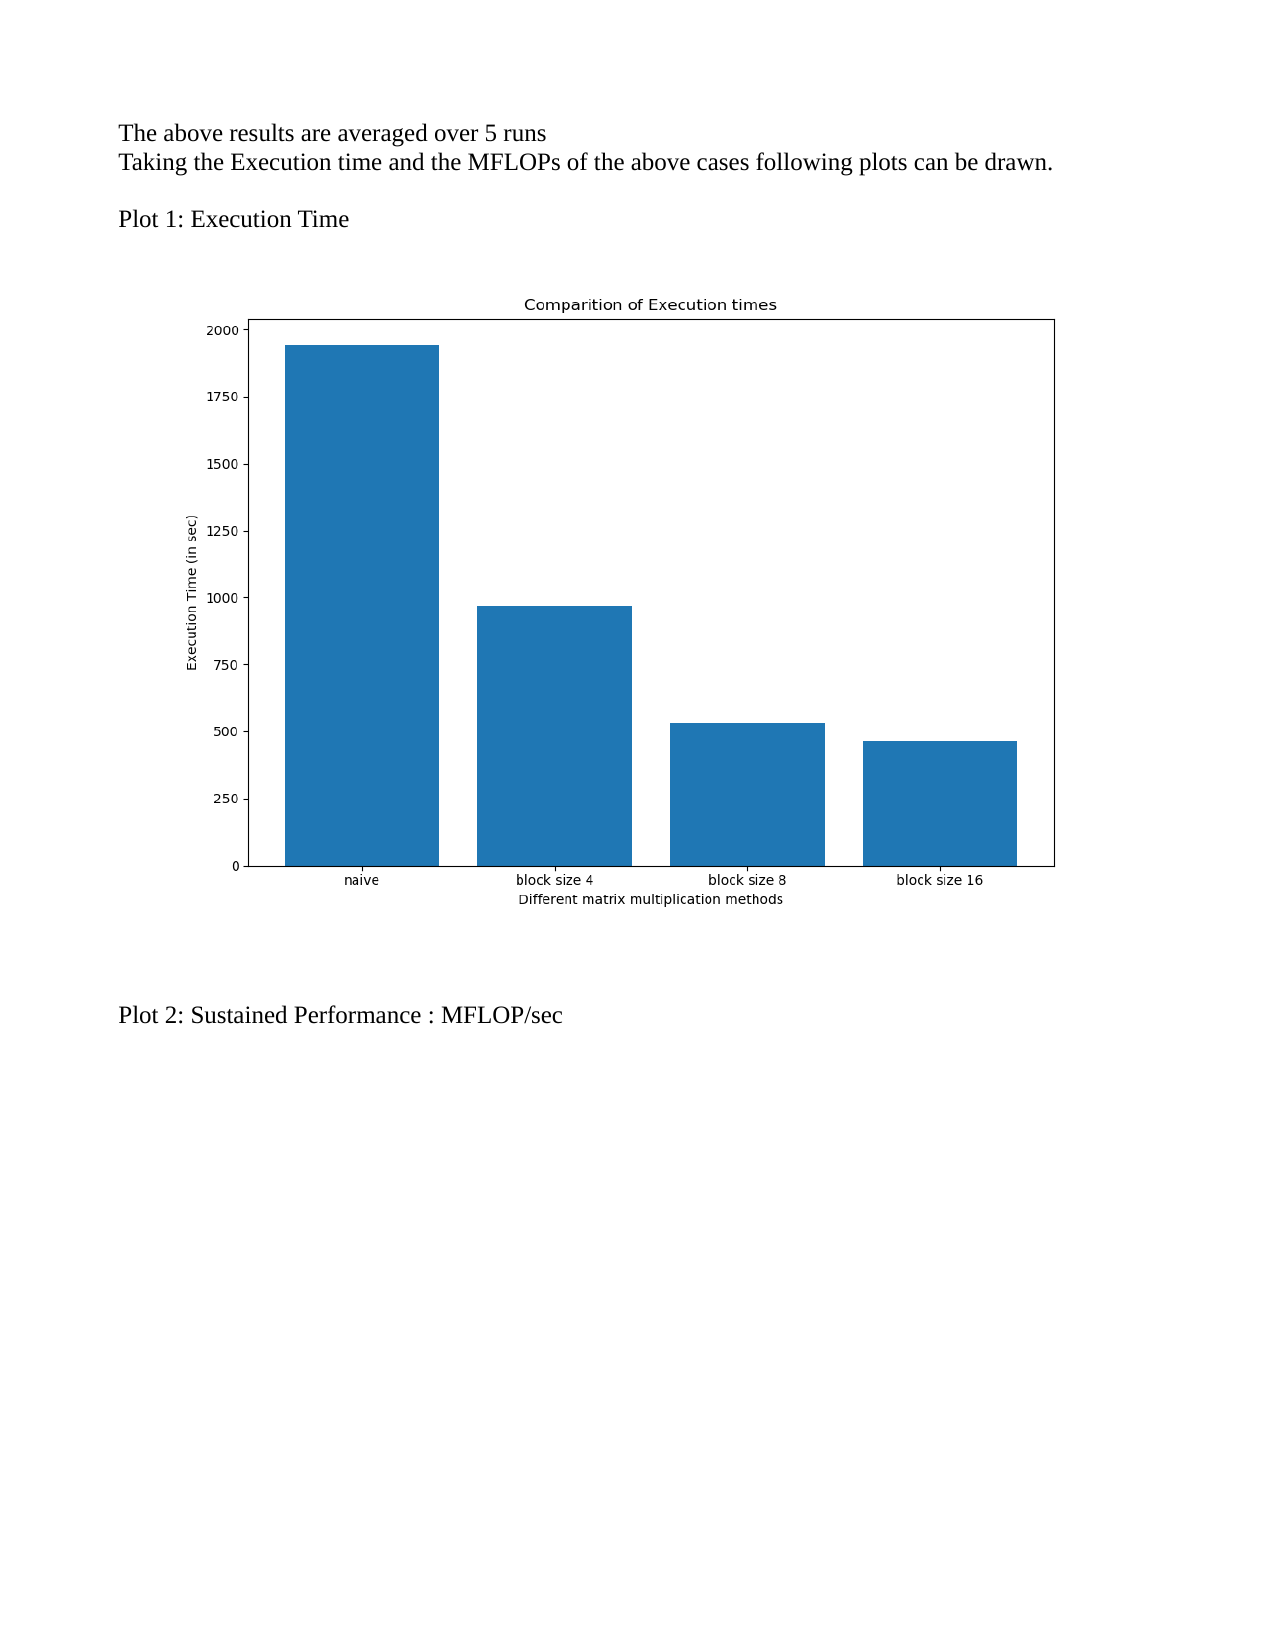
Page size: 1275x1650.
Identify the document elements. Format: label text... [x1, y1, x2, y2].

text Taking the Execution time and the MFLOPs of the above cases following plots can be drawn. [118, 147, 1157, 176]
picture [118, 233, 1157, 943]
text Plot 1: Execution Time [118, 204, 1157, 233]
text The above results are averaged over 5 runs [118, 118, 1157, 147]
text Plot 2: Sustained Performance : MFLOP/sec [118, 1000, 1157, 1029]
